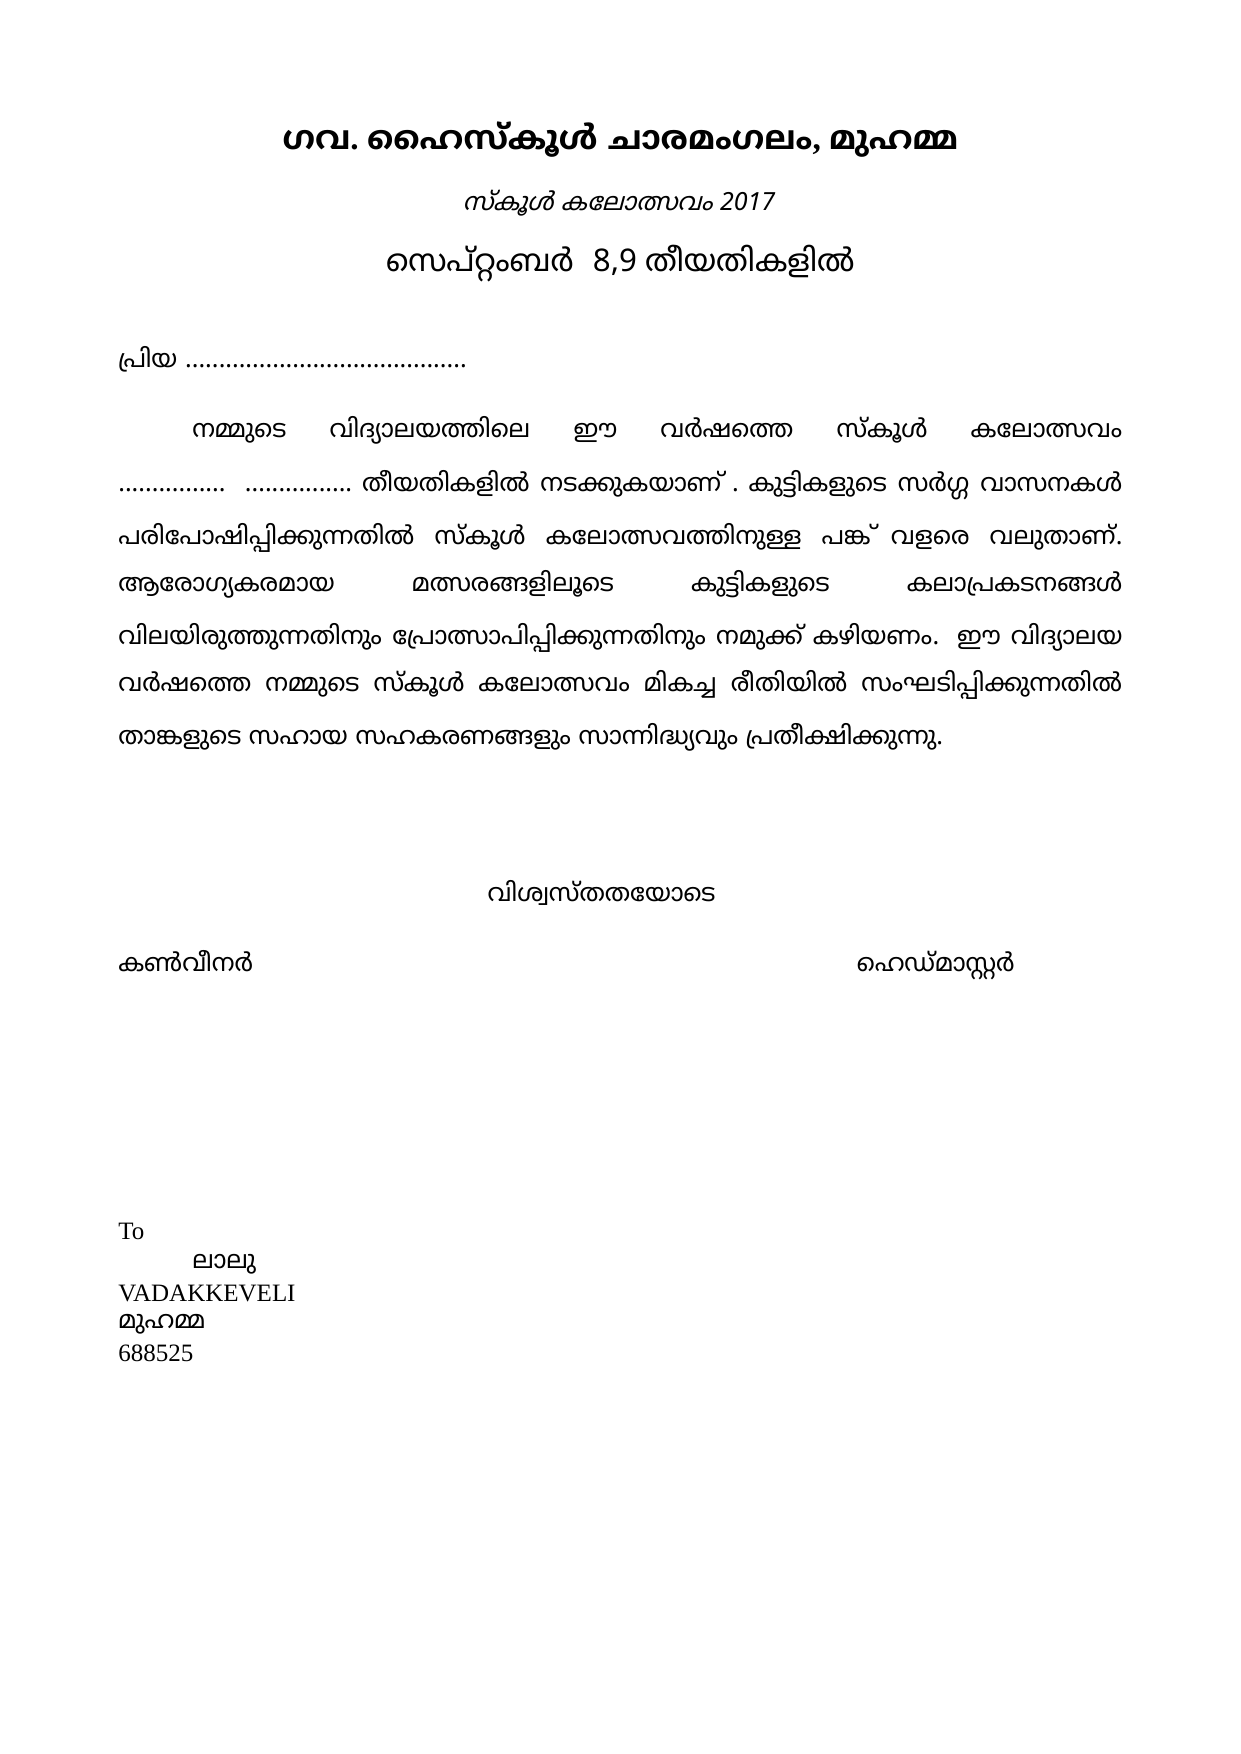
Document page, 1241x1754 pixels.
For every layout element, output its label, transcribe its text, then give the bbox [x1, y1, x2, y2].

text സ്കൂള്‍ കലോത്സവം 2017 [118, 184, 1122, 220]
text ഗവ. ഹൈസ്കൂള്‍ ചാരമംഗലം, മുഹമ്മ [118, 118, 1122, 162]
text VADAKKEVELI [118, 1278, 1122, 1307]
text സെപ്റ്റംബര്‍ 8,9 തീയതികളില്‍ [118, 238, 1122, 284]
text മുഹമ്മ [118, 1307, 1122, 1338]
text കണ്‍വീനര്‍ ഹെഡ്‌മാസ്റ്റര്‍ [118, 945, 1122, 981]
text ‌‌ [118, 806, 1122, 840]
text നമ്മുടെ വിദ്യാലയത്തിലെ ഈ വര്‍ഷത്തെ സ്കൂള്‍ കലോത്സവം ................ ................ തീയതികളില്‍ നടക്കുകയാണ് . കുട്ടികളുടെ സര്‍ഗ്ഗ വാസനകള്‍ പരിപോഷിപ്പിക്കുന്നതില്‍ സ്കൂള്‍ കലോത്സവത്തിനുള്ള പങ്ക് വളരെ വലുതാണ്. ആരോഗ്യകരമായ മത്സരങ്ങളിലൂടെ കുട്ടികളുടെ കലാപ്രകടനങ്ങള്‍ വിലയിരുത്തുന്നതിനും പ്രോത്സാപിപ്പിക്കുന്നതിനും നമുക്ക് കഴിയണം. ഈ വിദ്യാലയ വര്‍ഷത്തെ നമ്മുടെ സ്കൂള്‍ കലോത്സവം മികച്ച രീതിയില്‍ സംഘടിപ്പിക്കുന്നതില്‍ താങ്കളുടെ സഹായ സഹകരണങ്ങളും സാന്നിദ്ധ്യവും പ്രതീക്ഷിക്കുന്നു. [118, 411, 1122, 754]
text ലാലു [118, 1245, 1122, 1278]
text വിശ്വസ്തതയോടെ [118, 874, 1122, 911]
text പ്രിയ .......................................... [118, 341, 1122, 377]
text 688525 [118, 1338, 1122, 1367]
text To [118, 1216, 1122, 1245]
